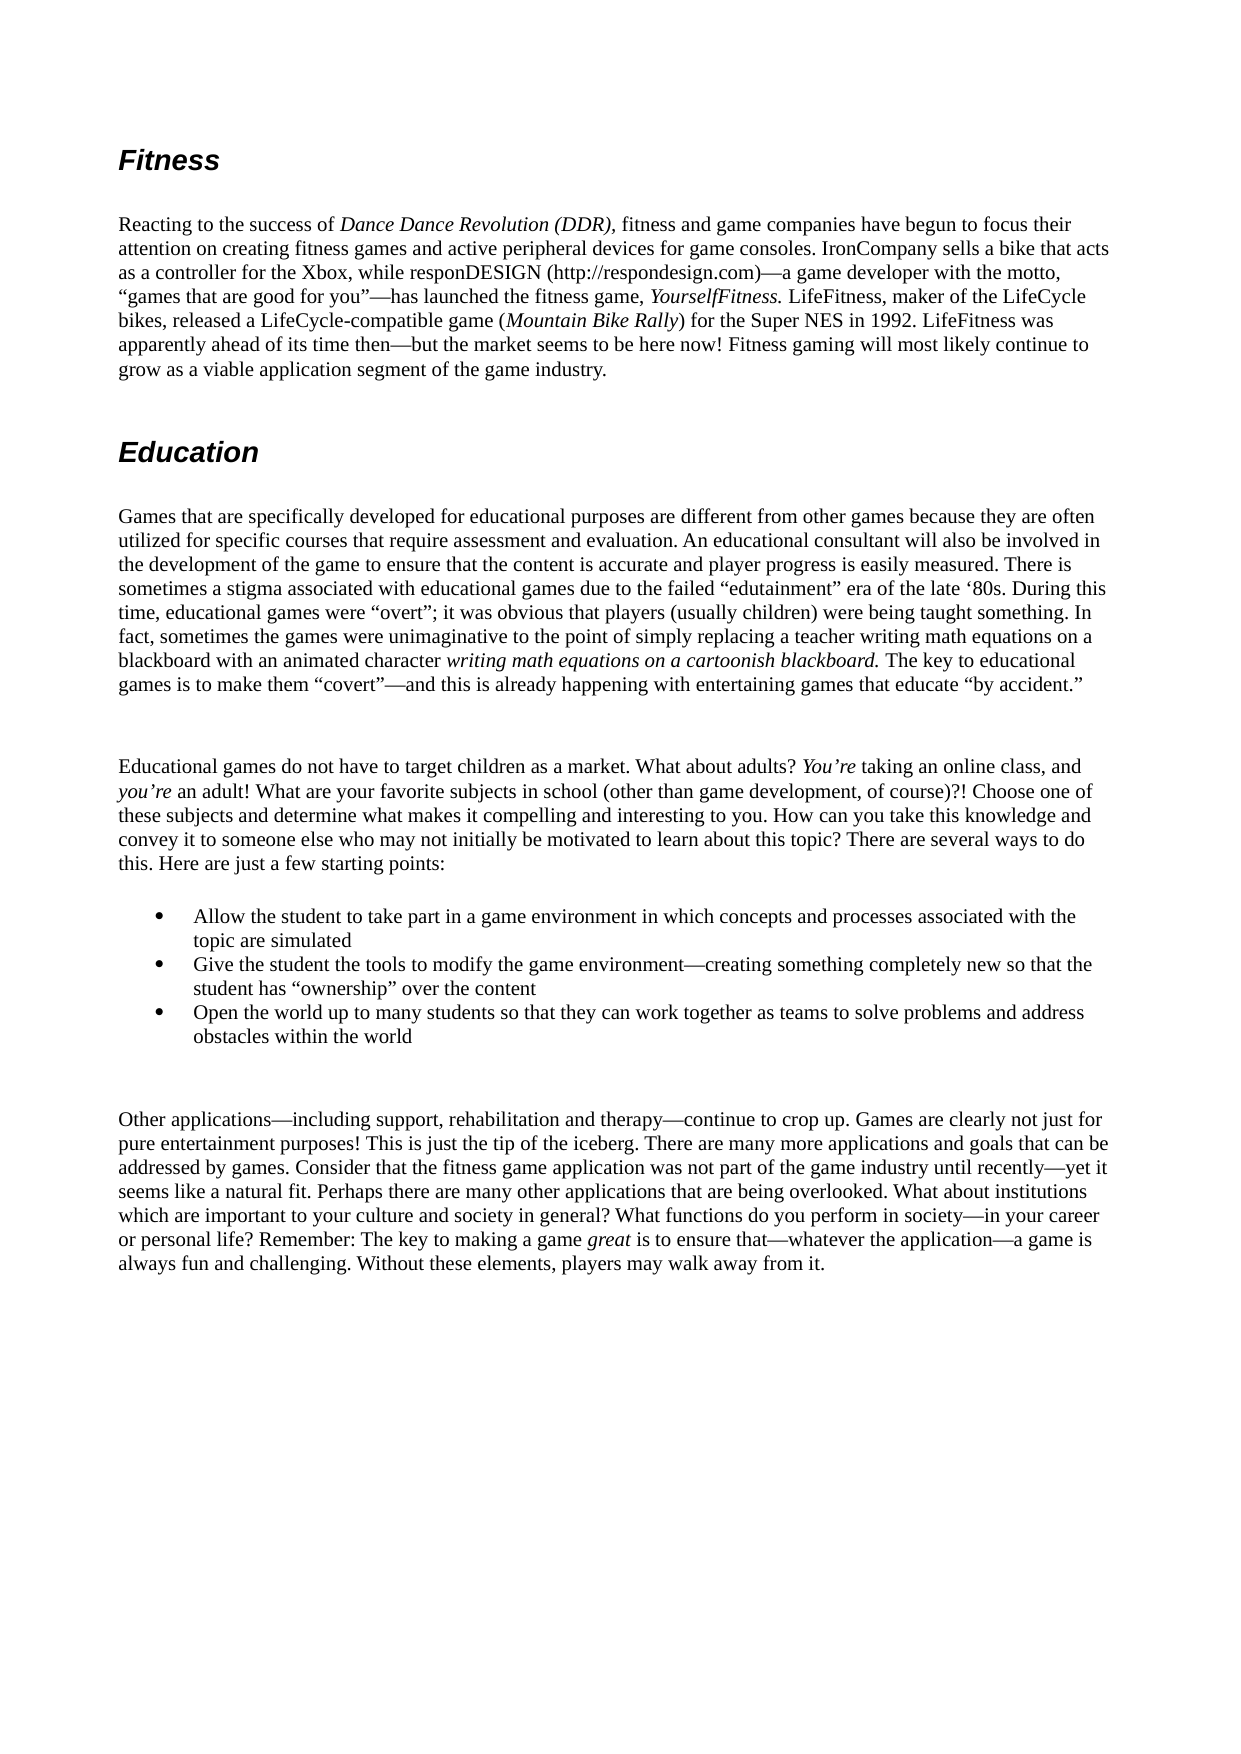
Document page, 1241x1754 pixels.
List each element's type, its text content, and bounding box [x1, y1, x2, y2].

subtitle Education [118, 435, 1122, 468]
text Educational games do not have to target children as a market. What about adults? You’re taking an online class, and you’re an adult! What are your favorite subjects in school (other than game development, of course)?! Choose one of these subjects and determine what makes it compelling and interesting to you. How can you take this knowledge and convey it to someone else who may not initially be motivated to learn about this topic? There are several ways to do this. Here are just a few starting points: [118, 754, 1122, 875]
text Other applications—including support, rehabilitation and therapy—continue to crop up. Games are clearly not just for pure entertainment purposes! This is just the tip of the iceberg. There are many more applications and goals that can be addressed by games. Consider that the fitness game application was not part of the game industry until recently—yet it seems like a natural fit. Perhaps there are many other applications that are being overlooked. What about institutions which are important to your culture and society in general? What functions do you perform in society—in your career or personal life? Remember: The key to making a game great is to ensure that—whatever the application—a game is always fun and challenging. Without these elements, players may walk away from it. [118, 1107, 1122, 1275]
list Give the student the tools to modify the game environment—creating something completely new so that the student has “ownership” over the content [156, 952, 1122, 1000]
text Games that are specifically developed for educational purposes are different from other games because they are often utilized for specific courses that require assessment and evaluation. An educational consultant will also be involved in the development of the game to ensure that the content is accurate and player progress is easily measured. There is sometimes a stigma associated with educational games due to the failed “edutainment” era of the late ‘80s. During this time, educational games were “overt”; it was obvious that players (usually children) were being taught something. In fact, sometimes the games were unimaginative to the point of simply replacing a teacher writing math equations on a blackboard with an animated character writing math equations on a cartoonish blackboard. The key to educational games is to make them “covert”—and this is already happening with entertaining games that educate “by accident.” [118, 504, 1122, 696]
list Open the world up to many students so that they can work together as teams to solve problems and address obstacles within the world [156, 1000, 1122, 1048]
text Reacting to the success of Dance Dance Revolution (DDR), fitness and game companies have begun to focus their attention on creating fitness games and active peripheral devices for game consoles. IronCompany sells a bike that acts as a controller for the Xbox, while responDESIGN (http://respondesign.com)—a game developer with the motto, “games that are good for you”—has launched the fitness game, YourselfFitness. LifeFitness, maker of the LifeCycle bikes, released a LifeCycle-compatible game (Mountain Bike Rally) for the Super NES in 1992. LifeFitness was apparently ahead of its time then—but the market seems to be here now! Fitness gaming will most likely continue to grow as a viable application segment of the game industry. [118, 212, 1122, 381]
subtitle Fitness [118, 143, 1122, 177]
list Allow the student to take part in a game environment in which concepts and processes associated with the topic are simulated [156, 904, 1122, 952]
